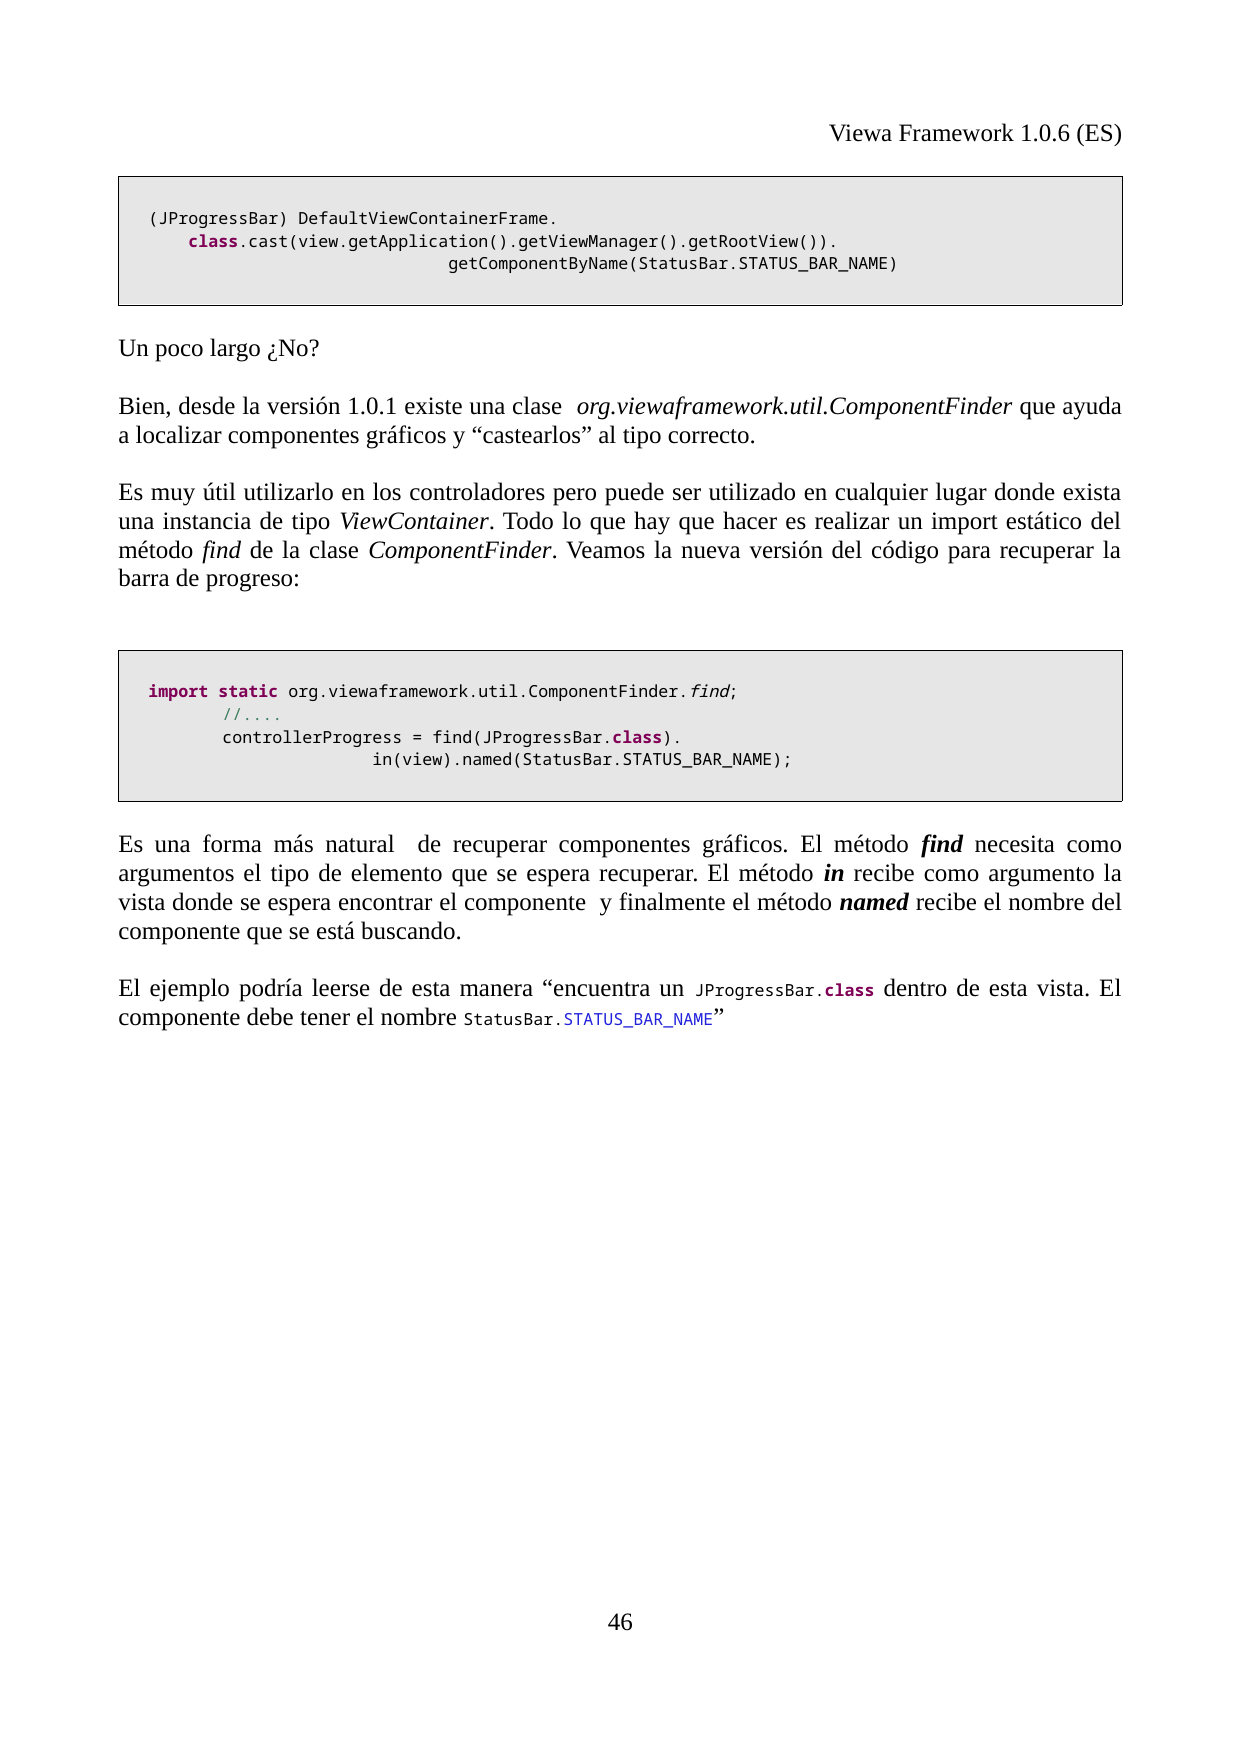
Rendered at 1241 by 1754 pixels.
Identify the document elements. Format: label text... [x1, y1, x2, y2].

table_header (JProgressBar) DefaultViewContainerFrame. class.cast(view.getApplication().getViewManager().getRootView()). getComponentByName(StatusBar.STATUS_BAR_NAME) [119, 177, 1122, 304]
text Bien, desde la versión 1.0.1 existe una clase org.viewaframework.util.ComponentFinder que ayuda a localizar componentes gráficos y “castearlos” al tipo correcto. [118, 391, 1122, 448]
text El ejemplo podría leerse de esta manera “encuentra un JProgressBar.class dentro de esta vista. El componente debe tener el nombre StatusBar.STATUS_BAR_NAME” [118, 973, 1122, 1031]
table_header import static org.viewaframework.util.ComponentFinder.find; //.... controllerProgress = find(JProgressBar.class). in(view).named(StatusBar.STATUS_BAR_NAME); [119, 651, 1122, 801]
text Un poco largo ¿No? [118, 333, 1122, 362]
text Es muy útil utilizarlo en los controladores pero puede ser utilizado en cualquier lugar donde exista una instancia de tipo ViewContainer. Todo lo que hay que hacer es realizar un import estático del método find de la clase ComponentFinder. Veamos la nueva versión del código para recuperar la barra de progreso: [118, 477, 1122, 592]
text Es una forma más natural de recuperar componentes gráficos. El método find necesita como argumentos el tipo de elemento que se espera recuperar. El método in recibe como argumento la vista donde se espera encontrar el componente y finalmente el método named recibe el nombre del componente que se está buscando. [118, 829, 1122, 944]
